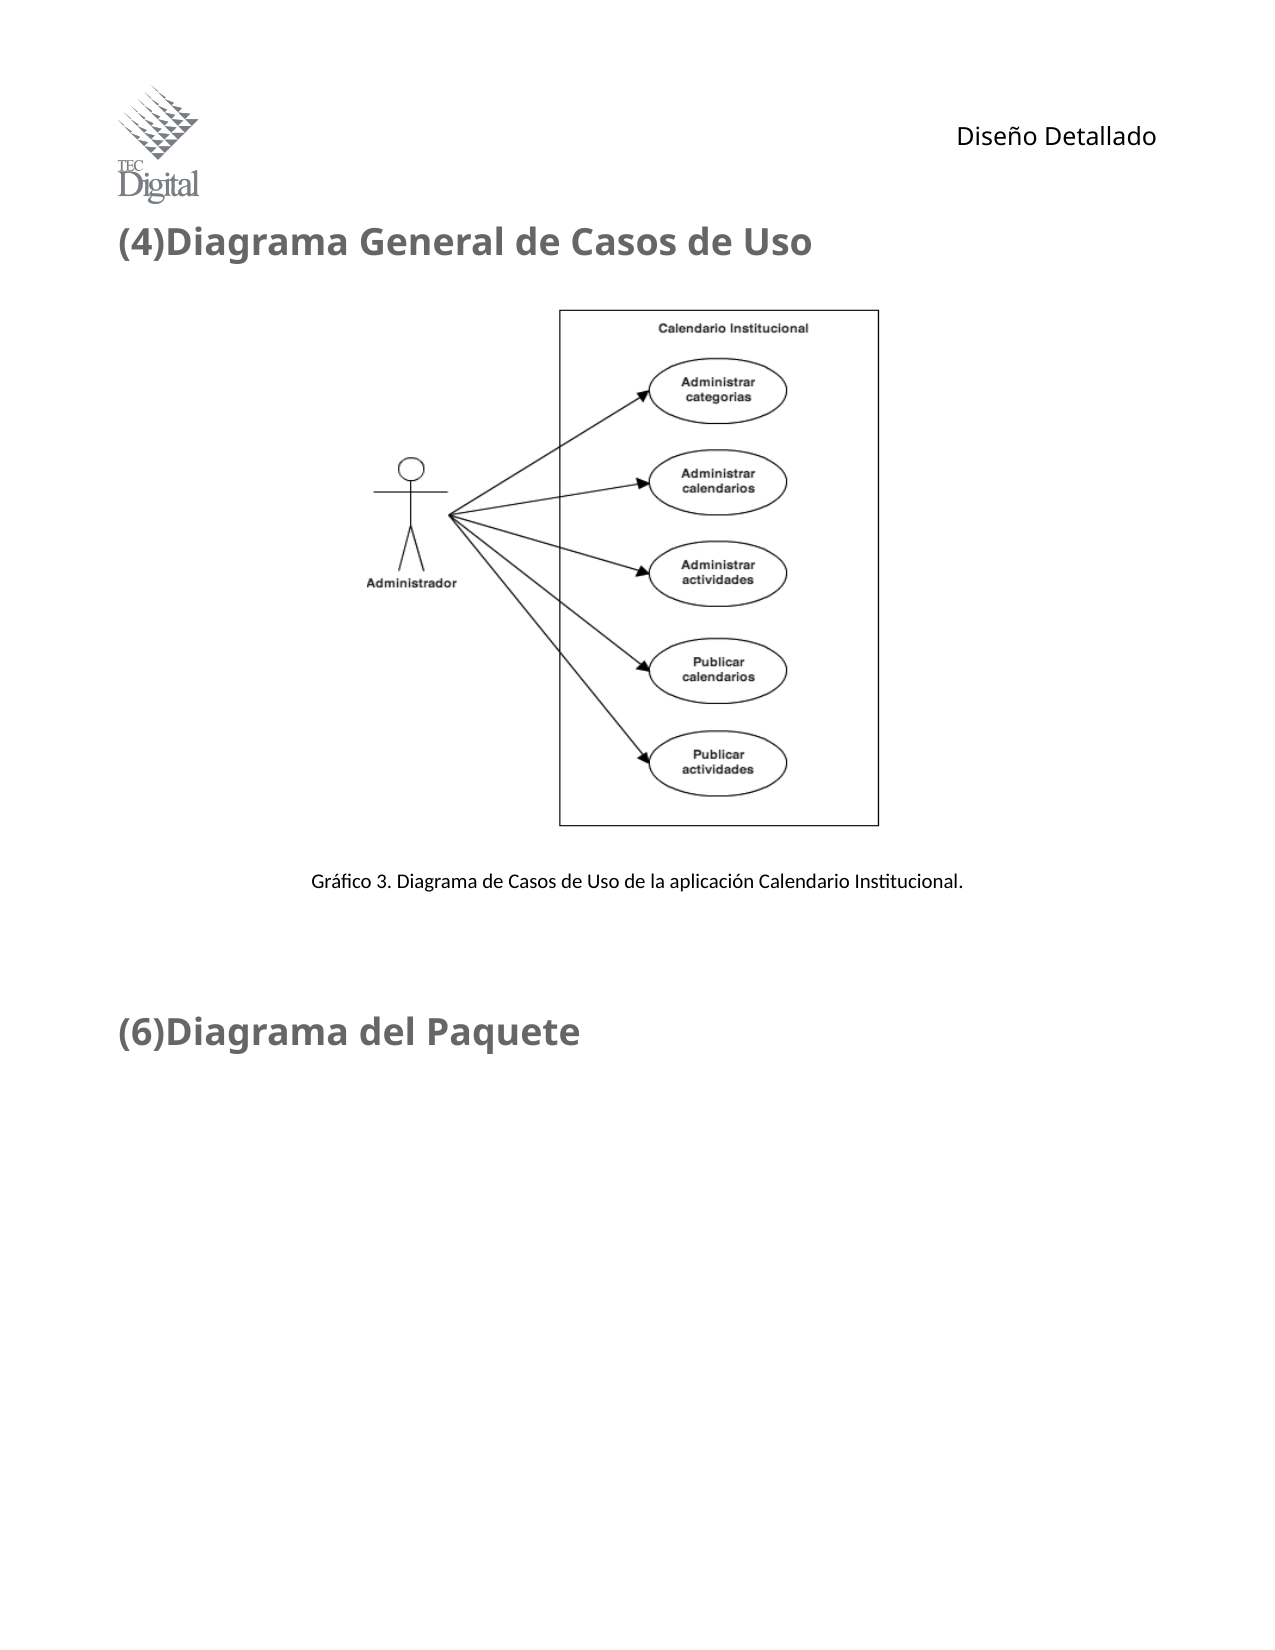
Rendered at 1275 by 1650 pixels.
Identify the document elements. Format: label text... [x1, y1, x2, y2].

subtitle (6)Diagrama del Paquete [118, 1006, 1157, 1057]
picture [117, 85, 199, 204]
subtitle (4)Diagrama General de Casos de Uso [118, 216, 1157, 267]
picture [367, 279, 909, 856]
text Gráfico 3. Diagrama de Casos de Uso de la aplicación Calendario Institucional. [118, 279, 1157, 894]
